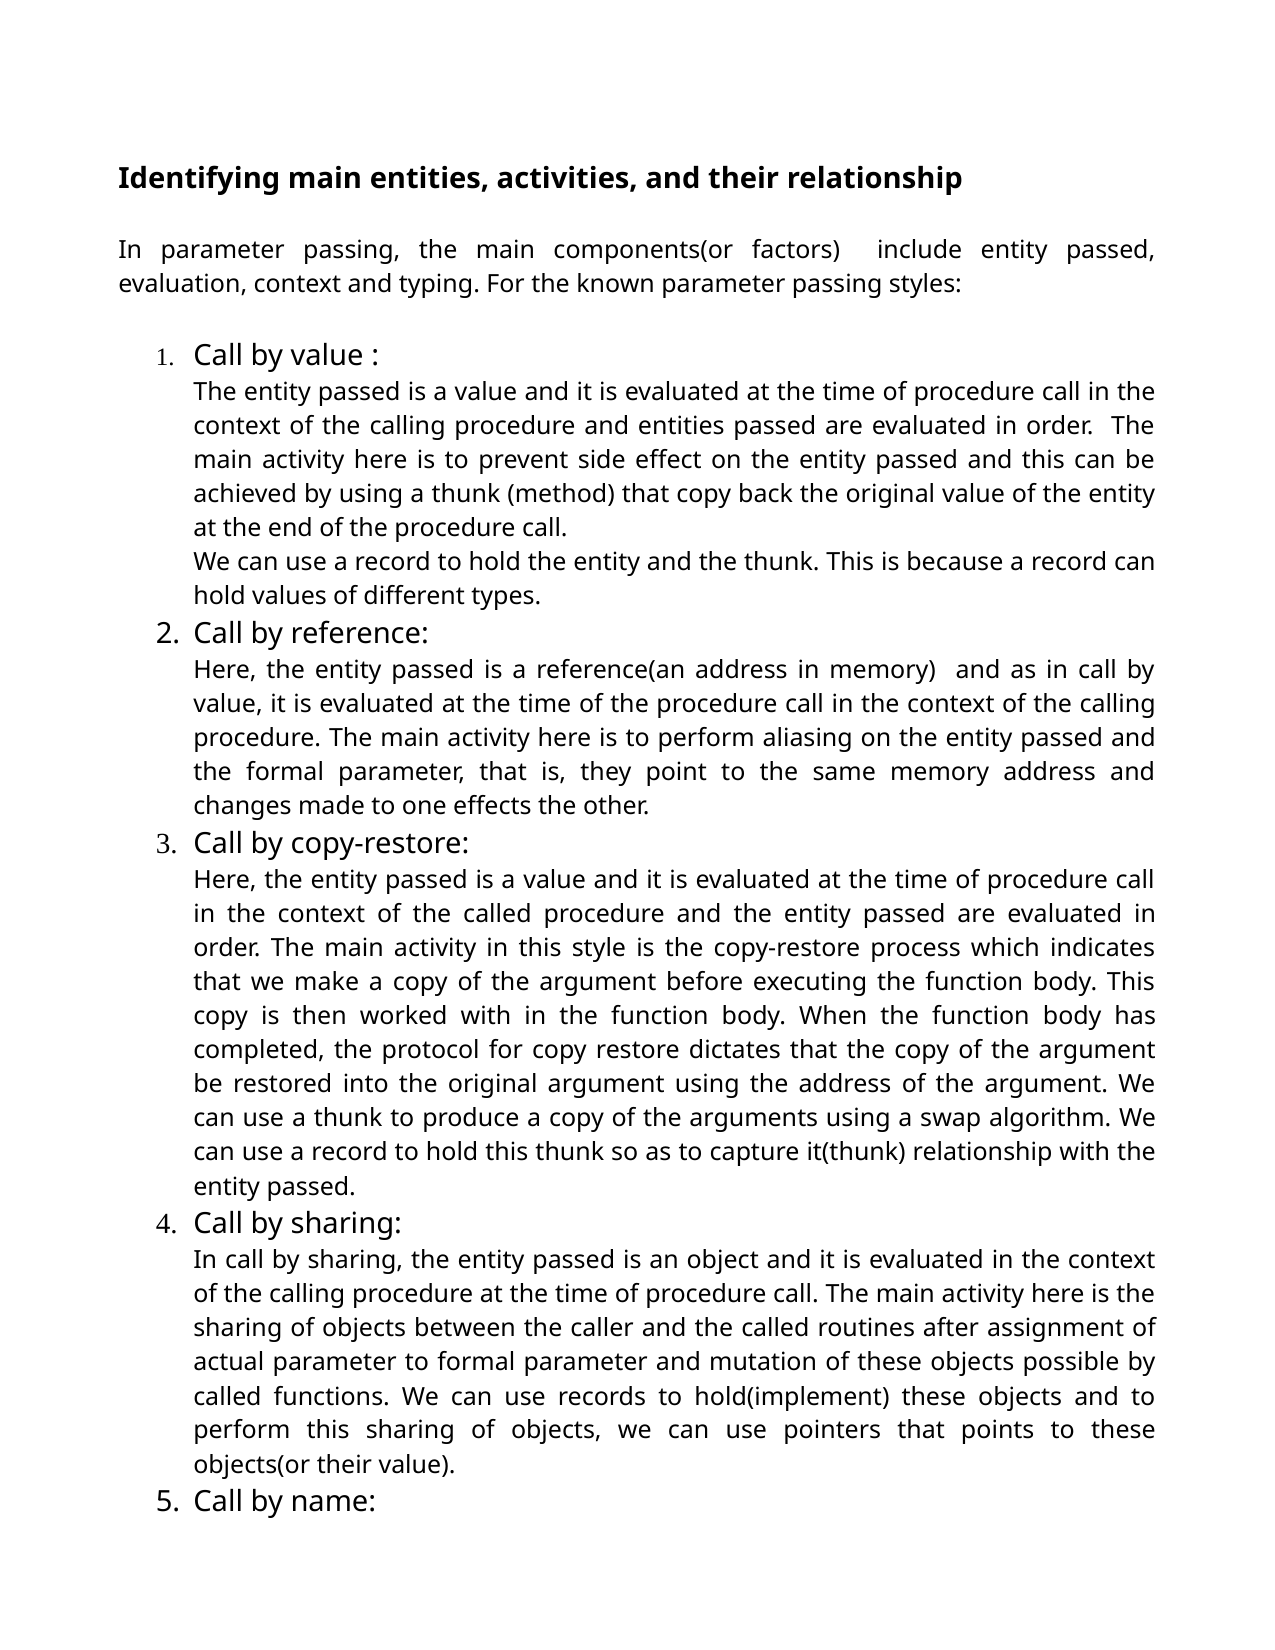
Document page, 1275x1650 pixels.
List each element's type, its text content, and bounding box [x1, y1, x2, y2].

list Call by reference: [156, 612, 1157, 652]
list Call by value : [156, 334, 1157, 373]
list Here, the entity passed is a value and it is evaluated at the time of procedure call in the context of the called procedure and the entity passed are evaluated in order. The main activity in this style is the copy-restore process which indicates that we make a copy of the argument before executing the function body. This copy is then worked with in the function body. When the function body has completed, the protocol for copy restore dictates that the copy of the argument be restored into the original argument using the address of the argument. We can use a thunk to produce a copy of the arguments using a swap algorithm. We can use a record to hold this thunk so as to capture it(thunk) relationship with the entity passed. [156, 862, 1157, 1202]
list We can use a record to hold the entity and the thunk. This is because a record can hold values of different types. [156, 544, 1157, 612]
text In parameter passing, the main components(or factors) include entity passed, evaluation, context and typing. For the known parameter passing styles: [118, 232, 1157, 300]
list In call by sharing, the entity passed is an object and it is evaluated in the context of the calling procedure at the time of procedure call. The main activity here is the sharing of objects between the caller and the called routines after assignment of actual parameter to formal parameter and mutation of these objects possible by called functions. We can use records to hold(implement) these objects and to perform this sharing of objects, we can use pointers that points to these objects(or their value). [156, 1242, 1157, 1480]
list Here, the entity passed is a reference(an address in memory) and as in call by value, it is evaluated at the time of the procedure call in the context of the calling procedure. The main activity here is to perform aliasing on the entity passed and the formal parameter, that is, they point to the same memory address and changes made to one effects the other. [156, 652, 1157, 822]
list Call by name: [156, 1480, 1157, 1520]
list The entity passed is a value and it is evaluated at the time of procedure call in the context of the calling procedure and entities passed are evaluated in order. The main activity here is to prevent side effect on the entity passed and this can be achieved by using a thunk (method) that copy back the original value of the entity at the end of the procedure call. [156, 373, 1157, 544]
list Call by copy-restore: [156, 822, 1157, 862]
text Identifying main entities, activities, and their relationship [118, 158, 1157, 197]
list Call by sharing: [156, 1202, 1157, 1242]
